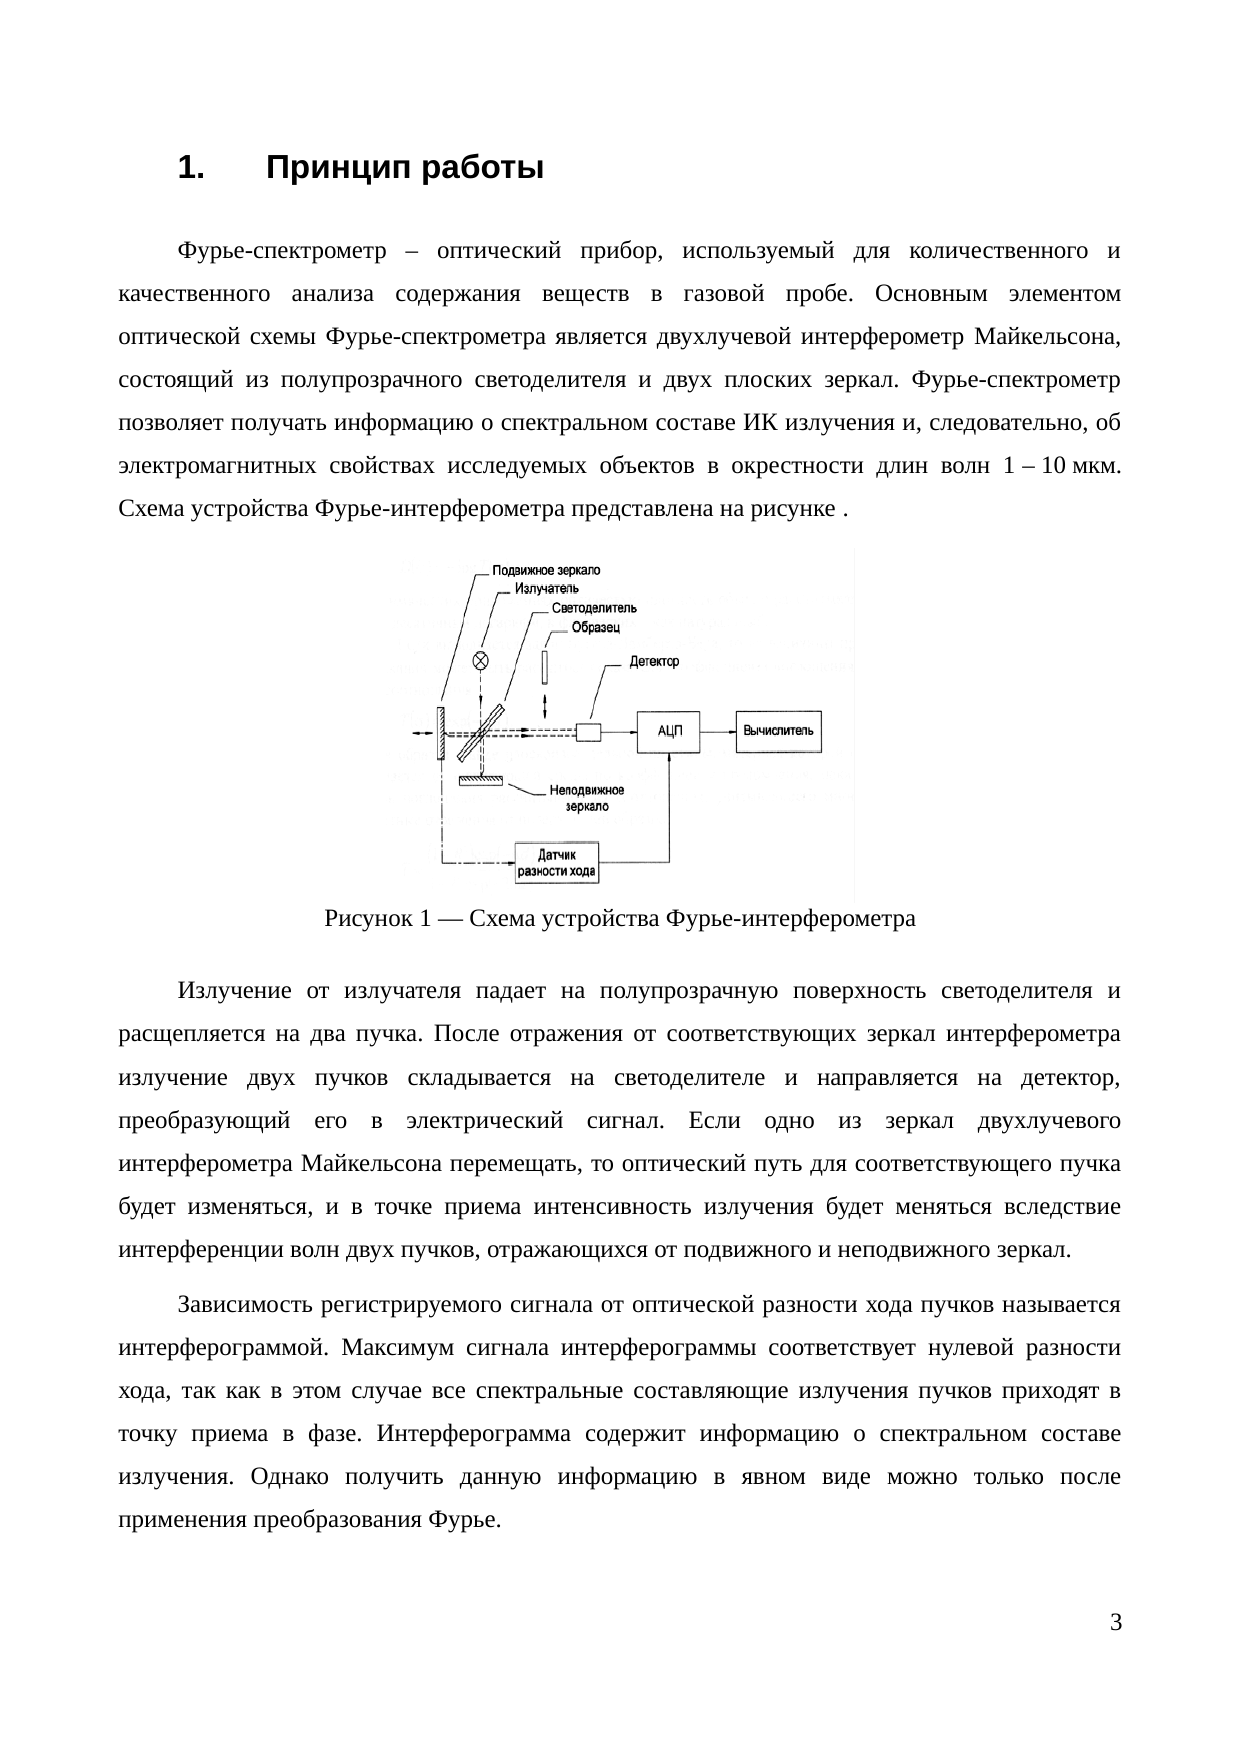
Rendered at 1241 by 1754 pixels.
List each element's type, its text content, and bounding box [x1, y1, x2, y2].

text Рисунок 1 — Схема устройства Фурье-интерферометра [118, 903, 1122, 931]
text Излучение от излучателя падает на полупрозрачную поверхность светоделителя и расщепляется на два пучка. После отражения от соответствующих зеркал интерферометра излучение двух пучков складывается на светоделителе и направляется на детектор, преобразующий его в электрический сигнал. Если одно из зеркал двухлучевого интерферометра Майкельсона перемещать, то оптический путь для соответствующего пучка будет изменяться, и в точке приема интенсивность излучения будет меняться вследствие интерференции волн двух пучков, отражающихся от подвижного и неподвижного зеркал. [118, 975, 1122, 1263]
subtitle Принцип работы [118, 148, 1122, 186]
text Зависимость регистрируемого сигнала от оптической разности хода пучков называется интерферограммой. Максимум сигнала интерферограммы соответствует нулевой разности хода, так как в этом случае все спектральные составляющие излучения пучков приходят в точку приема в фазе. Интерферограмма содержит информацию о спектральном составе излучения. Однако получить данную информацию в явном виде можно только после применения преобразования Фурье. [118, 1289, 1122, 1533]
text Фурье-спектрометр – оптический прибор, используемый для количественного и качественного анализа содержания веществ в газовой пробе. Основным элементом оптической схемы Фурье-спектрометра является двухлучевой интерферометр Майкельсона, состоящий из полупрозрачного светоделителя и двух плоских зеркал. Фурье-спектрометр позволяет получать информацию о спектральном составе ИК излучения и, следовательно, об электромагнитных свойствах исследуемых объектов в окрестности длин волн 1 – 10 мкм. Схема устройства Фурье-интерферометра представлена на рисунке . [118, 235, 1122, 522]
picture [386, 548, 855, 903]
